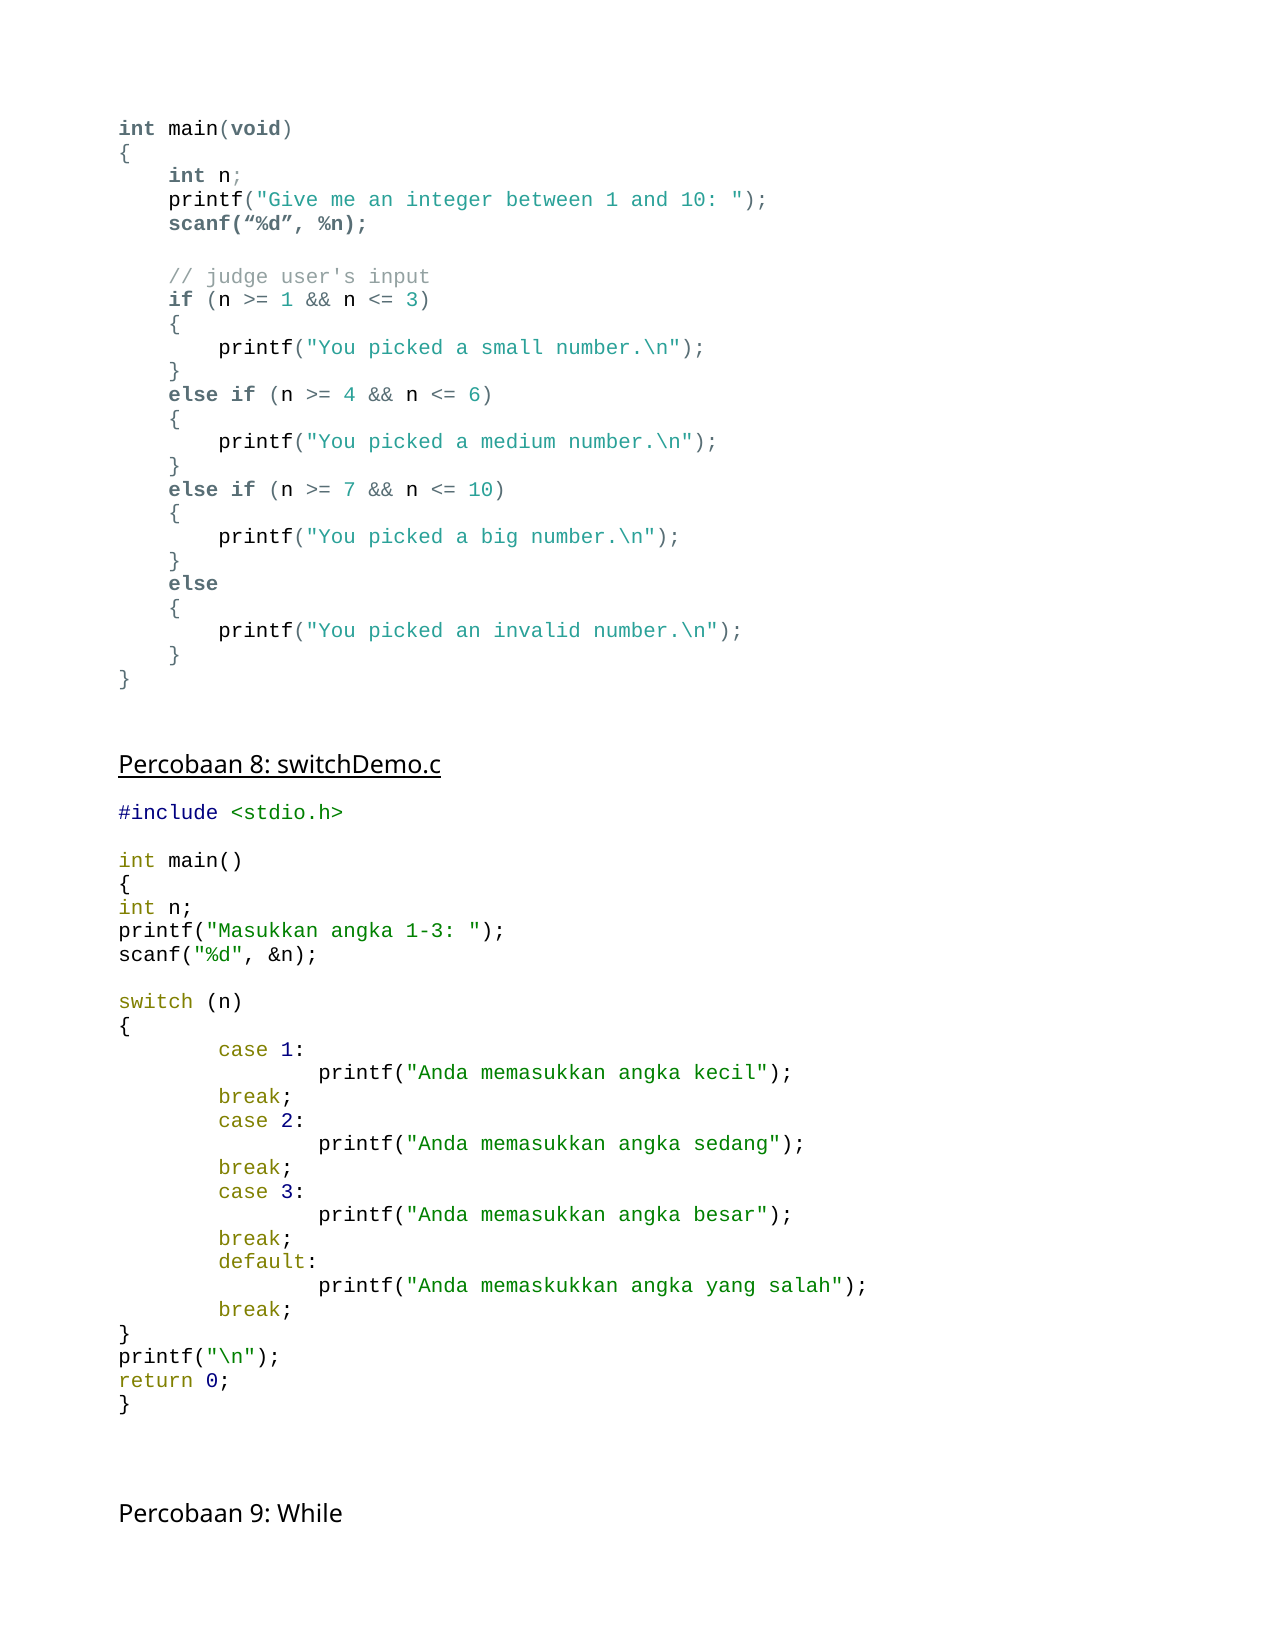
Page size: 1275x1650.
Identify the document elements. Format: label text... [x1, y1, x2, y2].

text { [118, 502, 1157, 526]
text default: [118, 1252, 1157, 1275]
text printf("You picked an invalid number.\n"); [118, 621, 1157, 644]
text printf("You picked a big number.\n"); [118, 526, 1157, 549]
text printf("Anda memaskukkan angka yang salah"); [118, 1275, 1157, 1299]
text } [118, 1393, 1157, 1417]
text // judge user's input [118, 266, 1157, 289]
text else if (n >= 4 && n <= 6) [118, 384, 1157, 408]
text case 1: [118, 1039, 1157, 1062]
text { [118, 313, 1157, 337]
text } [118, 1322, 1157, 1346]
text } [118, 644, 1157, 668]
text } [118, 668, 1157, 691]
text int n; [118, 897, 1157, 921]
text { [118, 1015, 1157, 1039]
text printf("Give me an integer between 1 and 10: "); [118, 189, 1157, 213]
text break; [118, 1086, 1157, 1110]
text break; [118, 1299, 1157, 1322]
text printf("You picked a small number.\n"); [118, 337, 1157, 360]
text printf("Anda memasukkan angka kecil"); [118, 1062, 1157, 1086]
text { [118, 408, 1157, 431]
text case 2: [118, 1110, 1157, 1133]
text int main() [118, 849, 1157, 873]
text printf("\n"); [118, 1346, 1157, 1370]
text } [118, 360, 1157, 384]
text { [118, 142, 1157, 165]
text else [118, 573, 1157, 597]
text return 0; [118, 1370, 1157, 1393]
text { [118, 597, 1157, 621]
text #include <stdio.h> [118, 802, 1157, 826]
text printf("Anda memasukkan angka besar"); [118, 1204, 1157, 1228]
text { [118, 873, 1157, 897]
text break; [118, 1228, 1157, 1252]
text switch (n) [118, 991, 1157, 1015]
text printf("You picked a medium number.\n"); [118, 431, 1157, 455]
text } [118, 455, 1157, 479]
text break; [118, 1157, 1157, 1181]
text scanf(“%d”, %n); [118, 213, 1157, 236]
text scanf("%d", &n); [118, 944, 1157, 968]
text int main(void) [118, 118, 1157, 142]
text printf("Masukkan angka 1-3: "); [118, 921, 1157, 944]
text int n; [118, 165, 1157, 189]
text } [118, 549, 1157, 573]
text case 3: [118, 1181, 1157, 1204]
text printf("Anda memasukkan angka sedang"); [118, 1133, 1157, 1157]
text Percobaan 9: While [118, 1496, 1157, 1530]
text else if (n >= 7 && n <= 10) [118, 479, 1157, 502]
text Percobaan 8: switchDemo.c [118, 747, 1157, 781]
text if (n >= 1 && n <= 3) [118, 289, 1157, 313]
